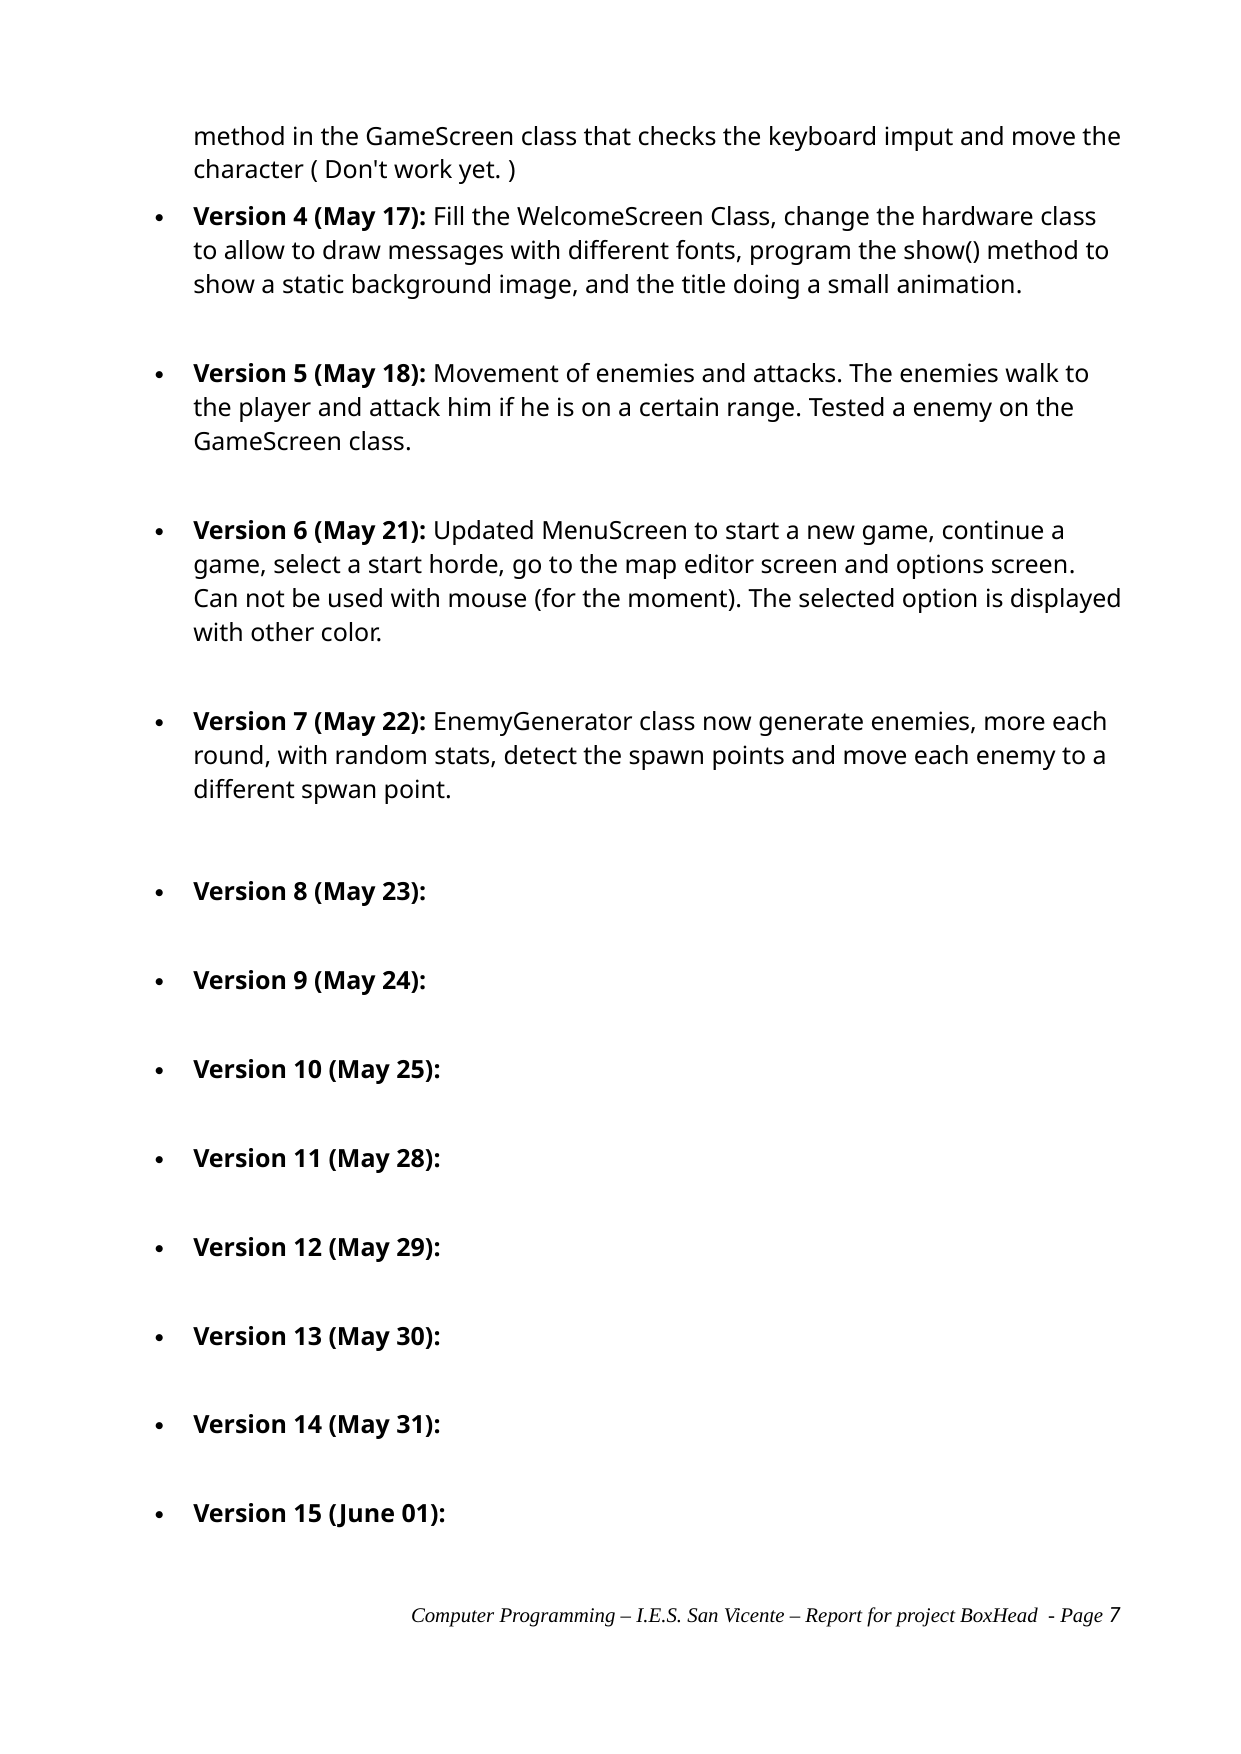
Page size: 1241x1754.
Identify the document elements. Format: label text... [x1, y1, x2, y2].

list Version 7 (May 22): EnemyGenerator class now generate enemies, more each round, with random stats, detect the spawn points and move each enemy to a different spwan point. [156, 704, 1122, 806]
list Version 12 (May 29): [156, 1229, 1122, 1263]
list Version 15 (June 01): [156, 1496, 1122, 1530]
list Version 8 (May 23): [156, 873, 1122, 907]
list Version 4 (May 17): Fill the WelcomeScreen Class, change the hardware class to allow to draw messages with different fonts, program the show() method to show a static background image, and the title doing a small animation. [156, 199, 1122, 301]
list Version 10 (May 25): [156, 1051, 1122, 1085]
list Version 5 (May 18): Movement of enemies and attacks. The enemies walk to the player and attack him if he is on a certain range. Tested a enemy on the GameScreen class. [156, 356, 1122, 458]
list method in the GameScreen class that checks the keyboard imput and move the character ( Don't work yet. ) [156, 118, 1122, 186]
list Version 13 (May 30): [156, 1318, 1122, 1352]
list Version 9 (May 24): [156, 962, 1122, 996]
list Version 14 (May 31): [156, 1407, 1122, 1441]
list Version 6 (May 21): Updated MenuScreen to start a new game, continue a game, select a start horde, go to the map editor screen and options screen. Can not be used with mouse (for the moment). The selected option is displayed with other color. [156, 513, 1122, 649]
list Version 11 (May 28): [156, 1140, 1122, 1174]
